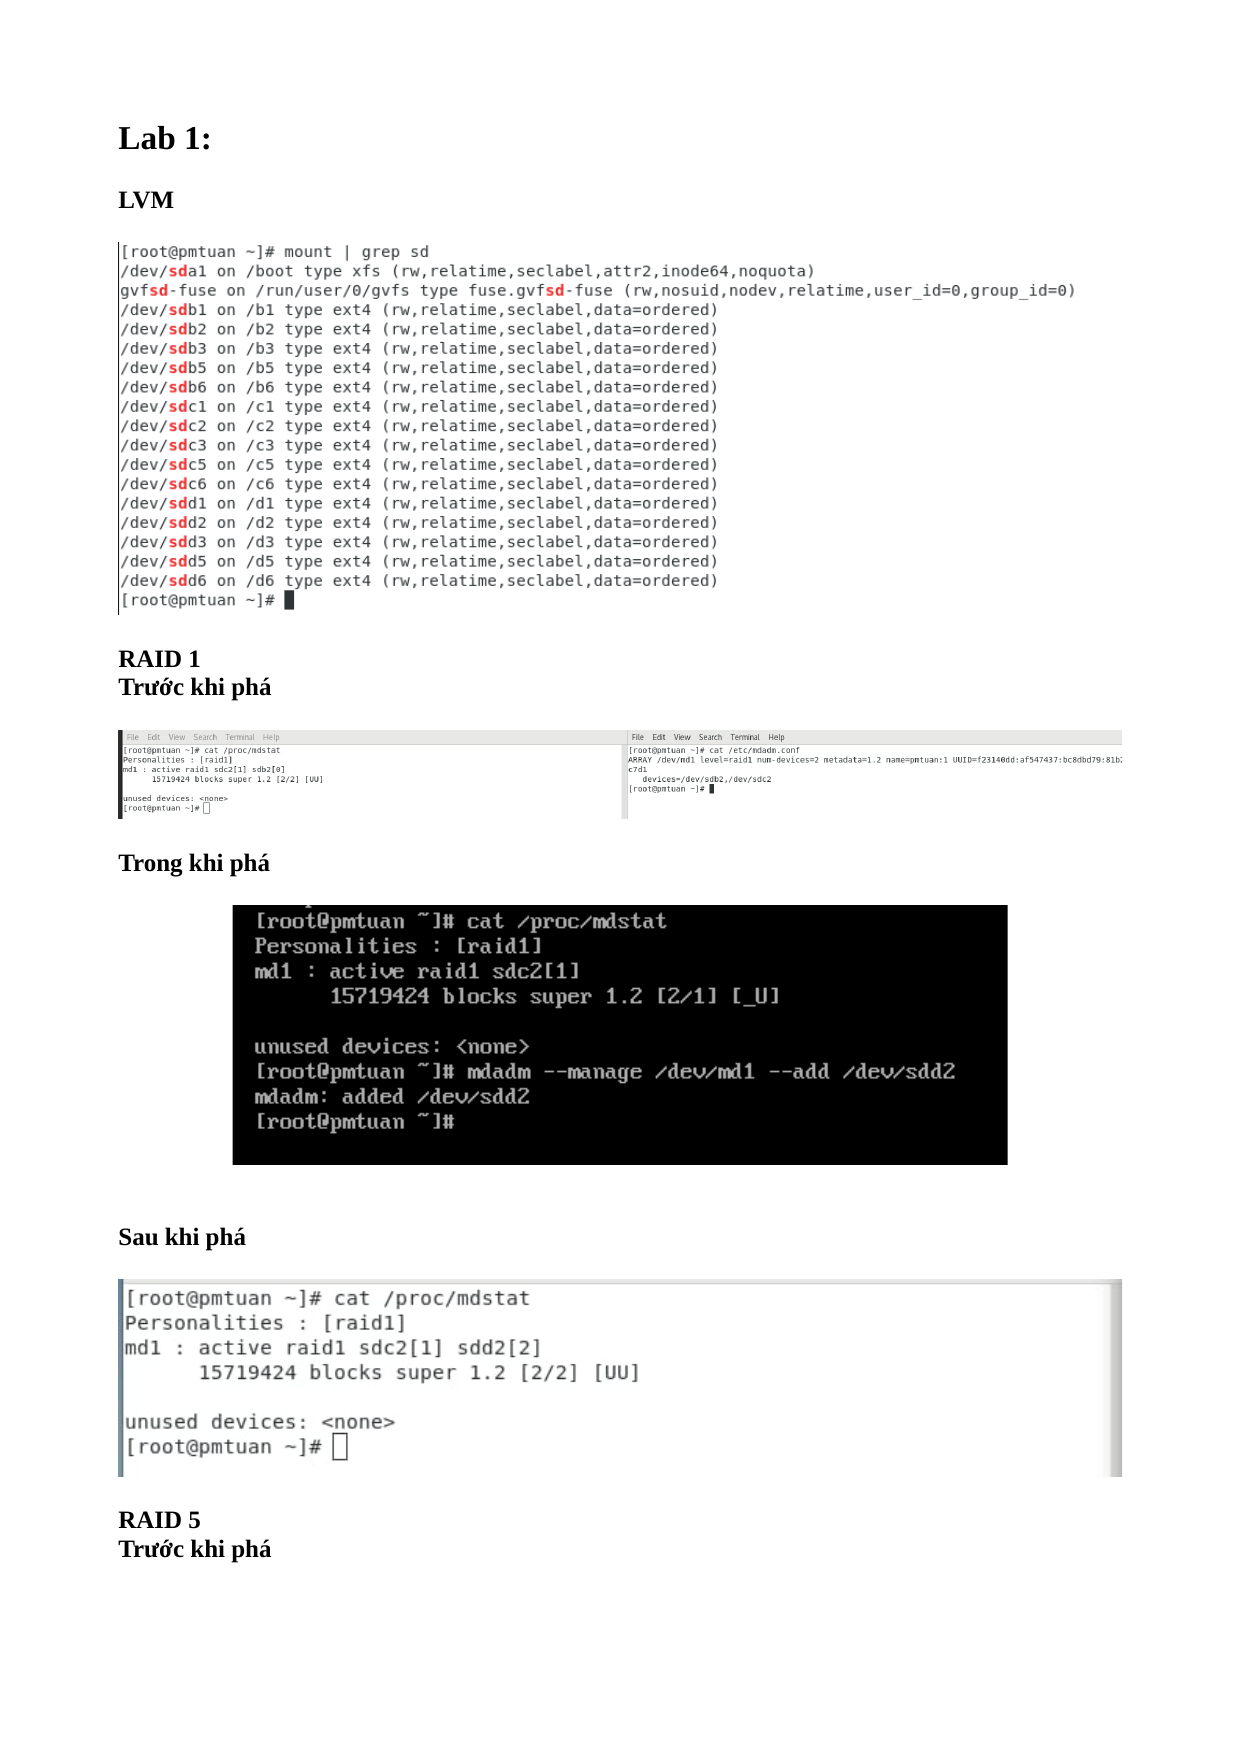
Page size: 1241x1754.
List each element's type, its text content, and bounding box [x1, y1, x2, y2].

text Trước khi phá [118, 1534, 1122, 1562]
text Sau khi phá [118, 1222, 1122, 1251]
text RAID 5 [118, 1505, 1122, 1534]
picture [118, 1279, 1123, 1477]
picture [118, 730, 1123, 819]
text Lab 1: [118, 118, 1122, 156]
text Trước khi phá [118, 672, 1122, 701]
text RAID 1 [118, 644, 1122, 672]
text Trong khi phá [118, 848, 1122, 876]
text LVM [118, 185, 1122, 214]
picture [118, 242, 1123, 615]
picture [232, 905, 1008, 1165]
